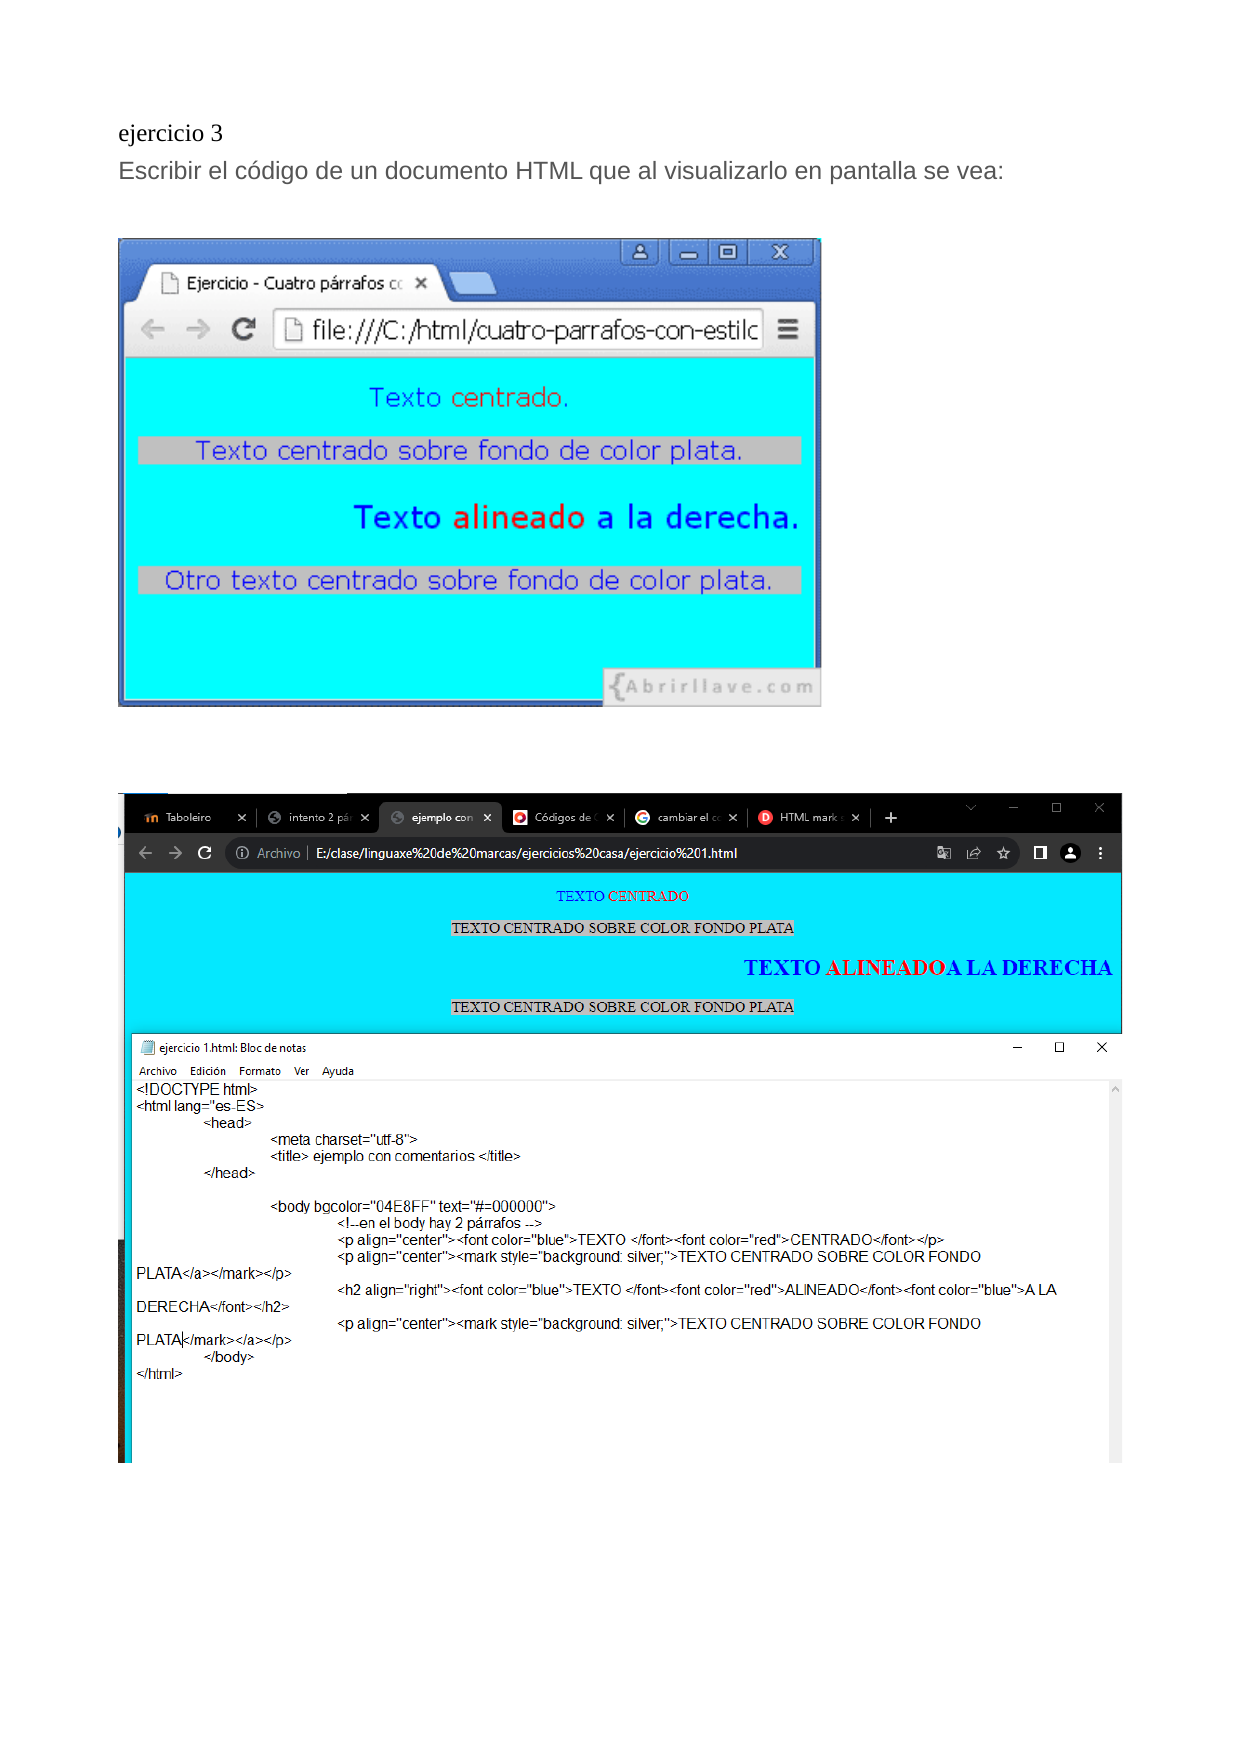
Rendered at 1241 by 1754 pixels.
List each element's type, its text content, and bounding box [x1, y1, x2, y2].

picture [118, 793, 1123, 1463]
text ejercicio 3 [118, 118, 1122, 147]
text Escribir el código de un documento HTML que al visualizarlo en pantalla se vea: [118, 147, 1102, 184]
picture [118, 238, 822, 707]
